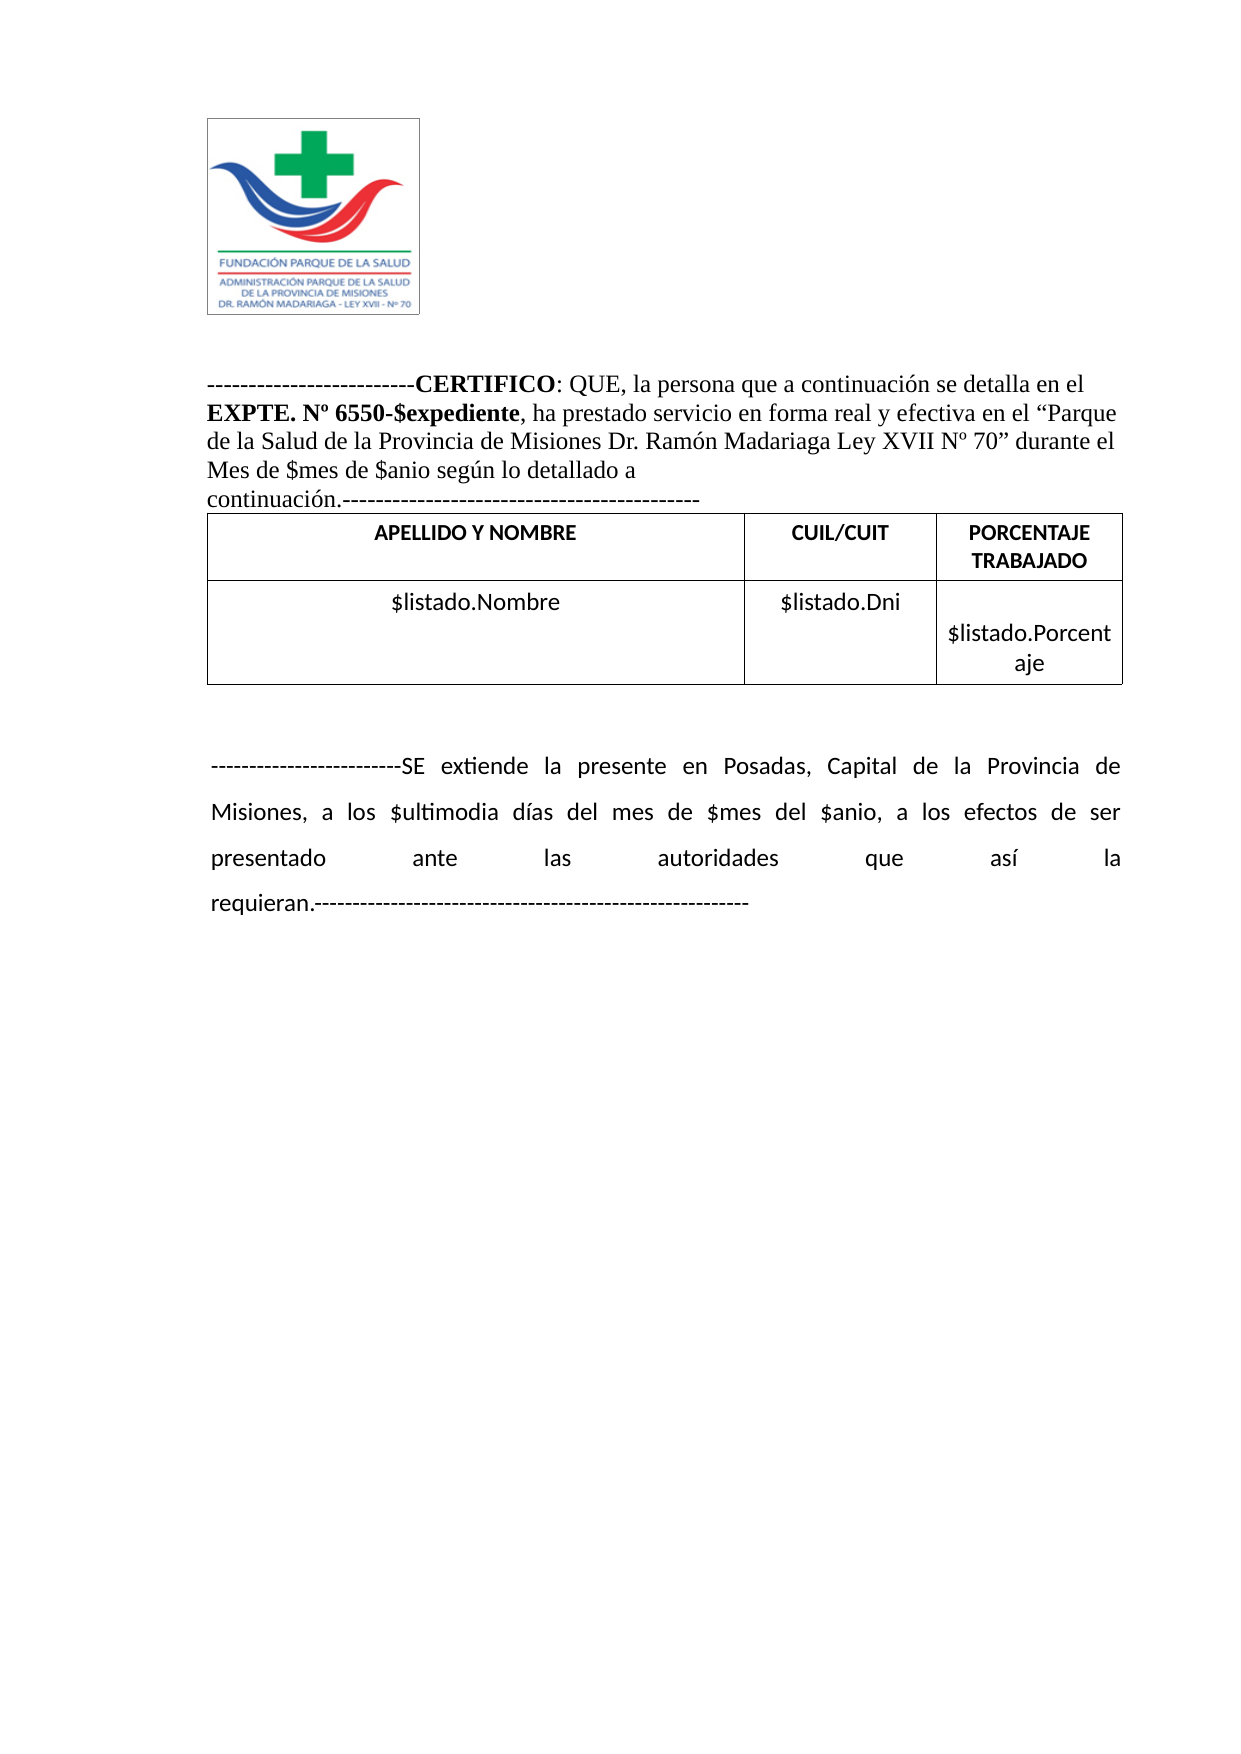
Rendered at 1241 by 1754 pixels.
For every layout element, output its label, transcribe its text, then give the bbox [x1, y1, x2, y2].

picture [208, 119, 419, 314]
table_cell $listado.Dni [745, 581, 936, 683]
table_header APELLIDO Y NOMBRE [208, 514, 744, 580]
table_header CUIL/CUIT [745, 514, 936, 580]
table_cell $listado.Porcentaje [937, 581, 1122, 683]
text -------------------------CERTIFICO: QUE, la persona que a continuación se detalla en el EXPTE. Nº 6550-$expediente, ha prestado servicio en forma real y efectiva en el “Parque de la Salud de la Provincia de Misiones Dr. Ramón Madariaga Ley XVII Nº 70” durante el Mes de $mes de $anio según lo detallado a continuación.------------------------------------------- [207, 369, 1122, 513]
text -------------------------SE extiende la presente en Posadas, Capital de la Provincia de Misiones, a los $ultimodia días del mes de $mes del $anio, a los efectos de ser presentado ante las autoridades que así la requieran.--------------------------------------------------------- [211, 750, 1122, 918]
table_cell $listado.Nombre [208, 581, 744, 683]
table_header PORCENTAJE TRABAJADO [937, 514, 1122, 580]
table_header [207, 344, 1122, 369]
